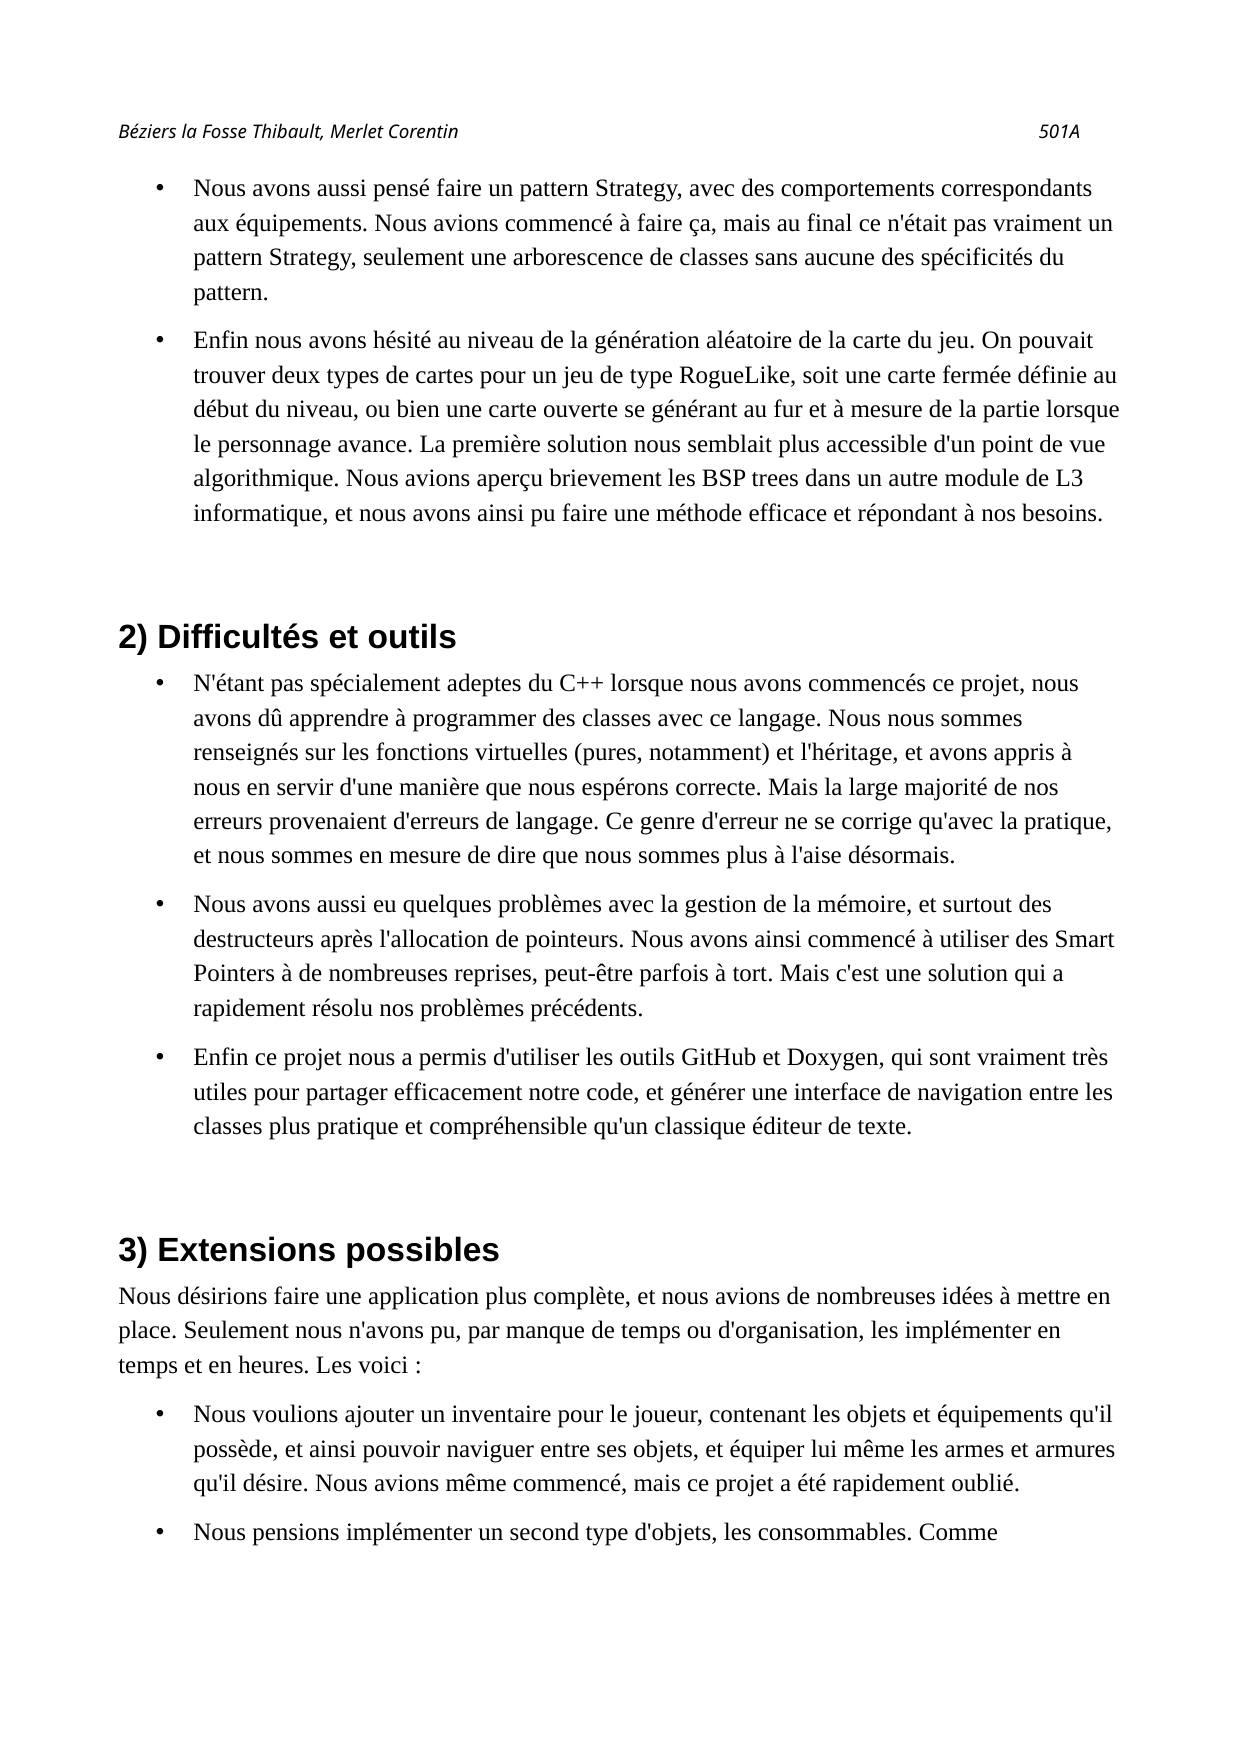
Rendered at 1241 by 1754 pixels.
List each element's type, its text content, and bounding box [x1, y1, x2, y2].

subtitle 2) Difficultés et outils [118, 617, 1122, 656]
list Nous voulions ajouter un inventaire pour le joueur, contenant les objets et équipements qu'il possède, et ainsi pouvoir naviguer entre ses objets, et équiper lui même les armes et armures qu'il désire. Nous avions même commencé, mais ce projet a été rapidement oublié. [156, 1399, 1122, 1497]
list Nous pensions implémenter un second type d'objets, les consommables. Comme [156, 1517, 1122, 1546]
subtitle 3) Extensions possibles [118, 1230, 1122, 1269]
list Enfin nous avons hésité au niveau de la génération aléatoire de la carte du jeu. On pouvait trouver deux types de cartes pour un jeu de type RogueLike, soit une carte fermée définie au début du niveau, ou bien une carte ouverte se générant au fur et à mesure de la partie lorsque le personnage avance. La première solution nous semblait plus accessible d'un point de vue algorithmique. Nous avions aperçu brievement les BSP trees dans un autre module de L3 informatique, et nous avons ainsi pu faire une méthode efficace et répondant à nos besoins. [156, 326, 1122, 527]
text Nous désirions faire une application plus complète, et nous avions de nombreuses idées à mettre en place. Seulement nous n'avons pu, par manque de temps ou d'organisation, les implémenter en temps et en heures. Les voici : [118, 1281, 1122, 1379]
list N'étant pas spécialement adeptes du C++ lorsque nous avons commencés ce projet, nous avons dû apprendre à programmer des classes avec ce langage. Nous nous sommes renseignés sur les fonctions virtuelles (pures, notamment) et l'héritage, et avons appris à nous en servir d'une manière que nous espérons correcte. Mais la large majorité de nos erreurs provenaient d'erreurs de langage. Ce genre d'erreur ne se corrige qu'avec la pratique, et nous sommes en mesure de dire que nous sommes plus à l'aise désormais. [156, 668, 1122, 869]
list Nous avons aussi pensé faire un pattern Strategy, avec des comportements correspondants aux équipements. Nous avions commencé à faire ça, mais au final ce n'était pas vraiment un pattern Strategy, seulement une arborescence de classes sans aucune des spécificités du pattern. [156, 173, 1122, 305]
list Nous avons aussi eu quelques problèmes avec la gestion de la mémoire, et surtout des destructeurs après l'allocation de pointeurs. Nous avons ainsi commencé à utiliser des Smart Pointers à de nombreuses reprises, peut-être parfois à tort. Mais c'est une solution qui a rapidement résolu nos problèmes précédents. [156, 889, 1122, 1022]
list Enfin ce projet nous a permis d'utiliser les outils GitHub et Doxygen, qui sont vraiment très utiles pour partager efficacement notre code, et générer une interface de navigation entre les classes plus pratique et compréhensible qu'un classique éditeur de texte. [156, 1042, 1122, 1140]
